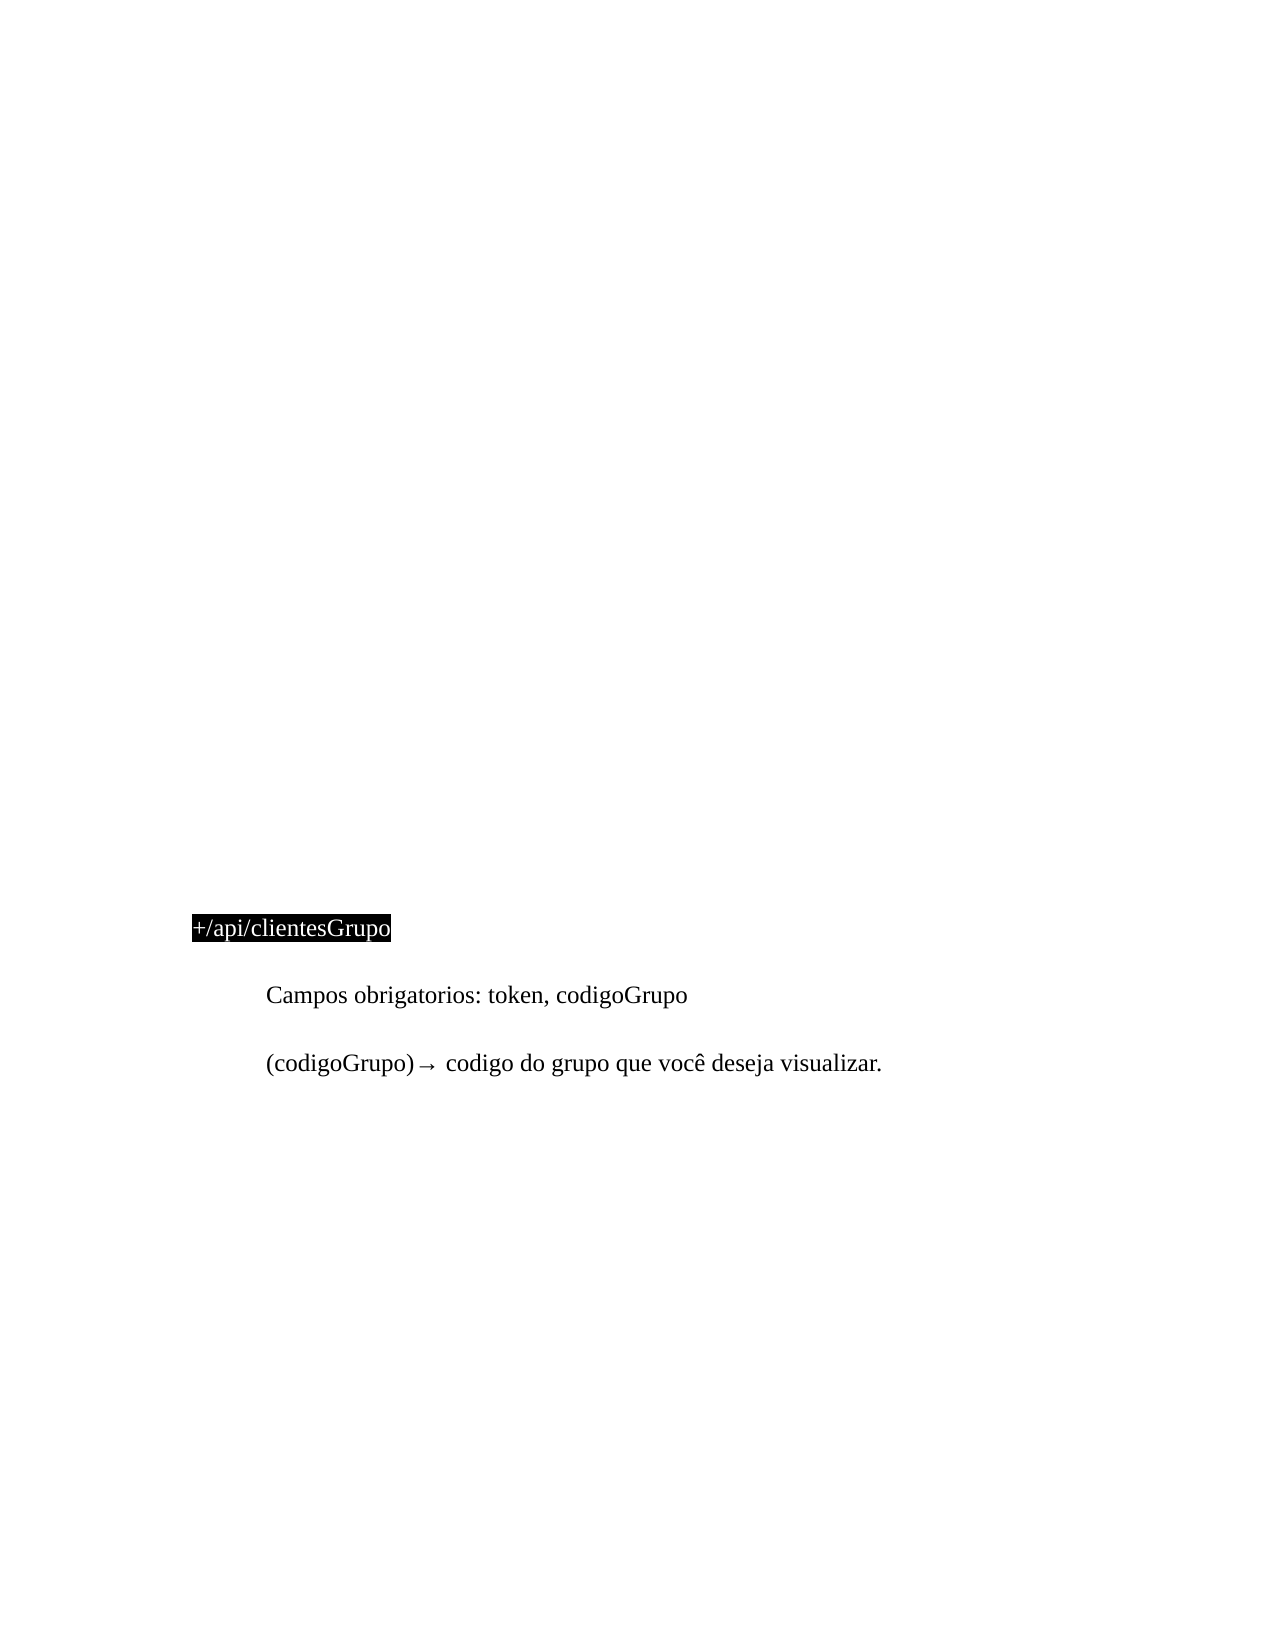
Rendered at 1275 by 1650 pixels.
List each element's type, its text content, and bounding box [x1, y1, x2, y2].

text Campos obrigatorios: token, codigoGrupo [118, 981, 1157, 1009]
text +/api/clientesGrupo [118, 913, 1157, 942]
text (codigoGrupo)→ codigo do grupo que você deseja visualizar. [118, 1048, 1157, 1076]
